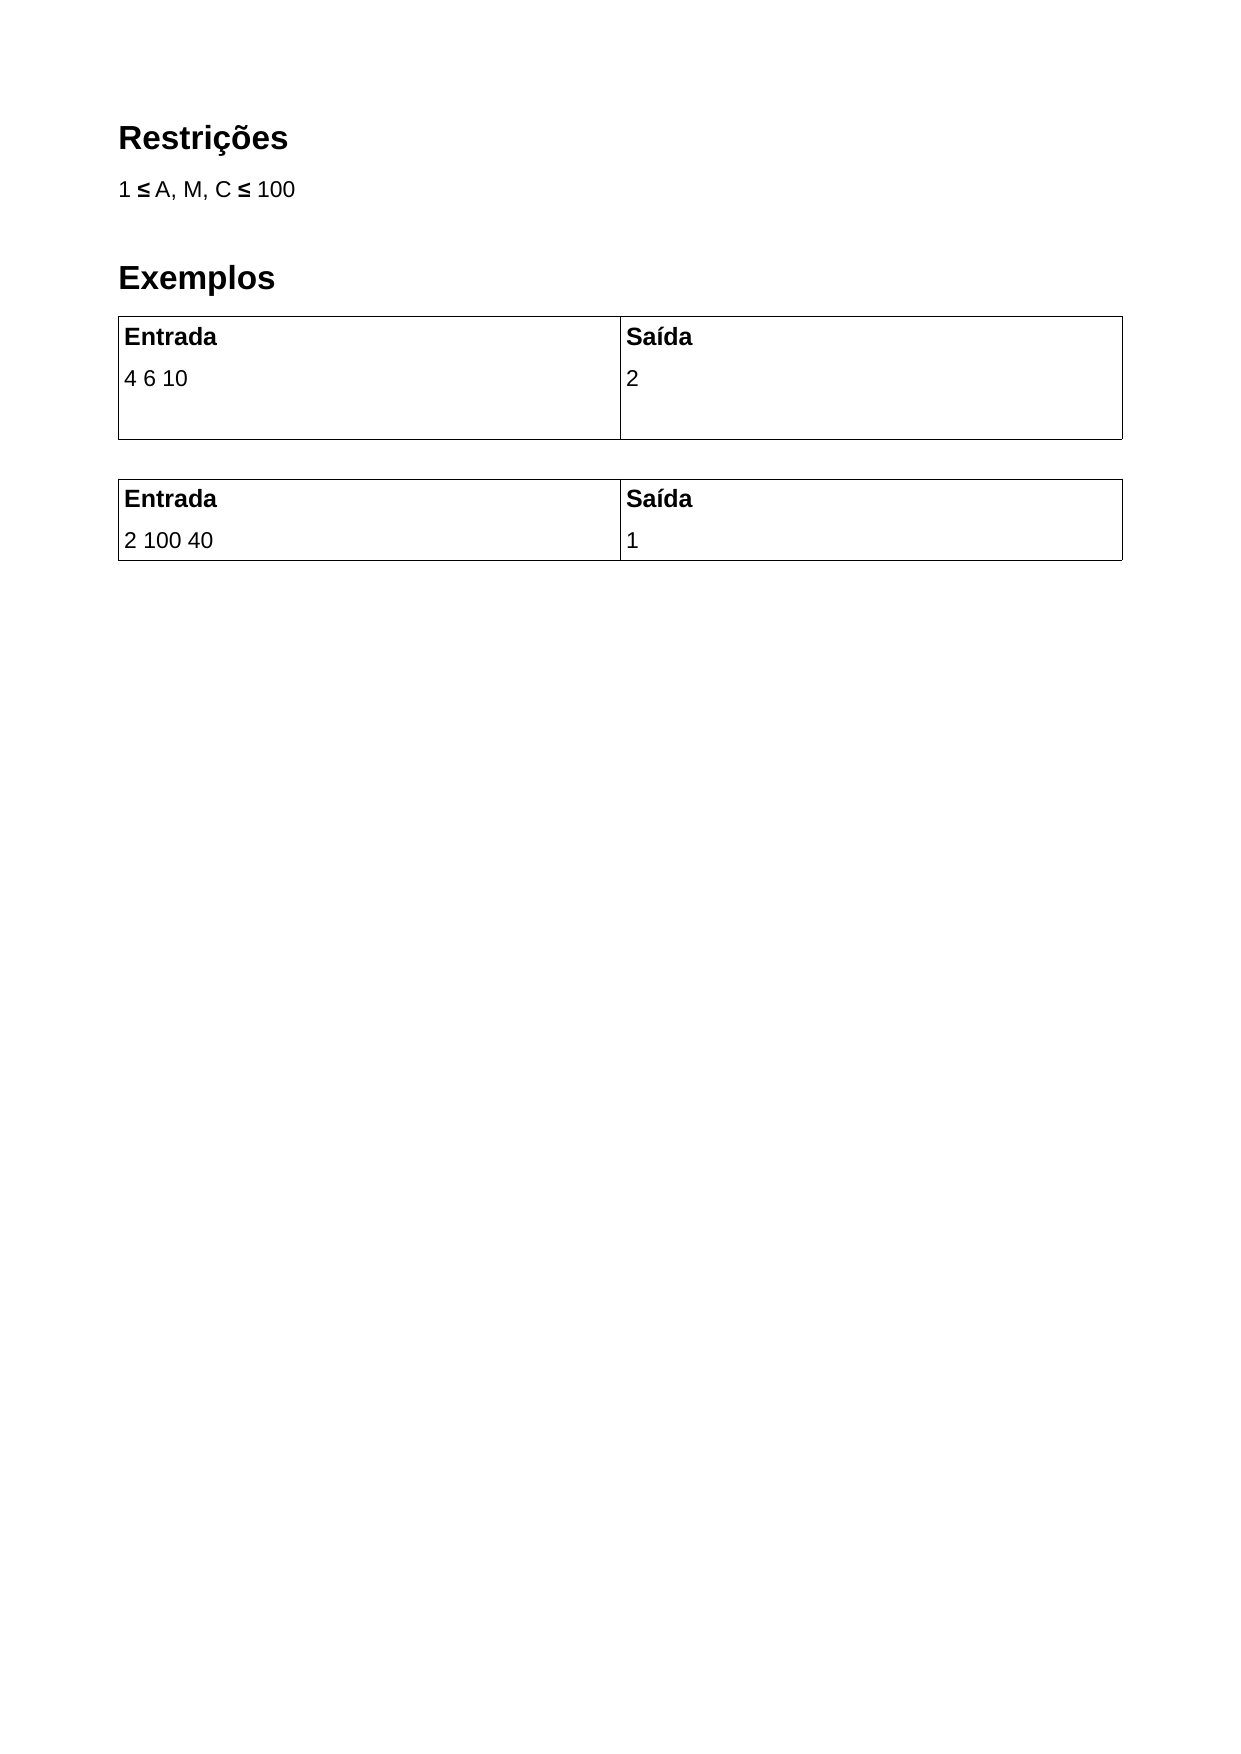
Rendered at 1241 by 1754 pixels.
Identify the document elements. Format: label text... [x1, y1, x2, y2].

table_header Entrada 2 100 40 [119, 480, 620, 559]
table_header Saída 1 [621, 480, 1122, 559]
text 1 ≤ A, M, C ≤ 100 [118, 176, 1122, 202]
table_header Saída 2 [621, 317, 1122, 439]
text Exemplos [118, 258, 1122, 297]
table_header Entrada 4 6 10 [119, 317, 620, 439]
text Restrições [118, 118, 1122, 157]
